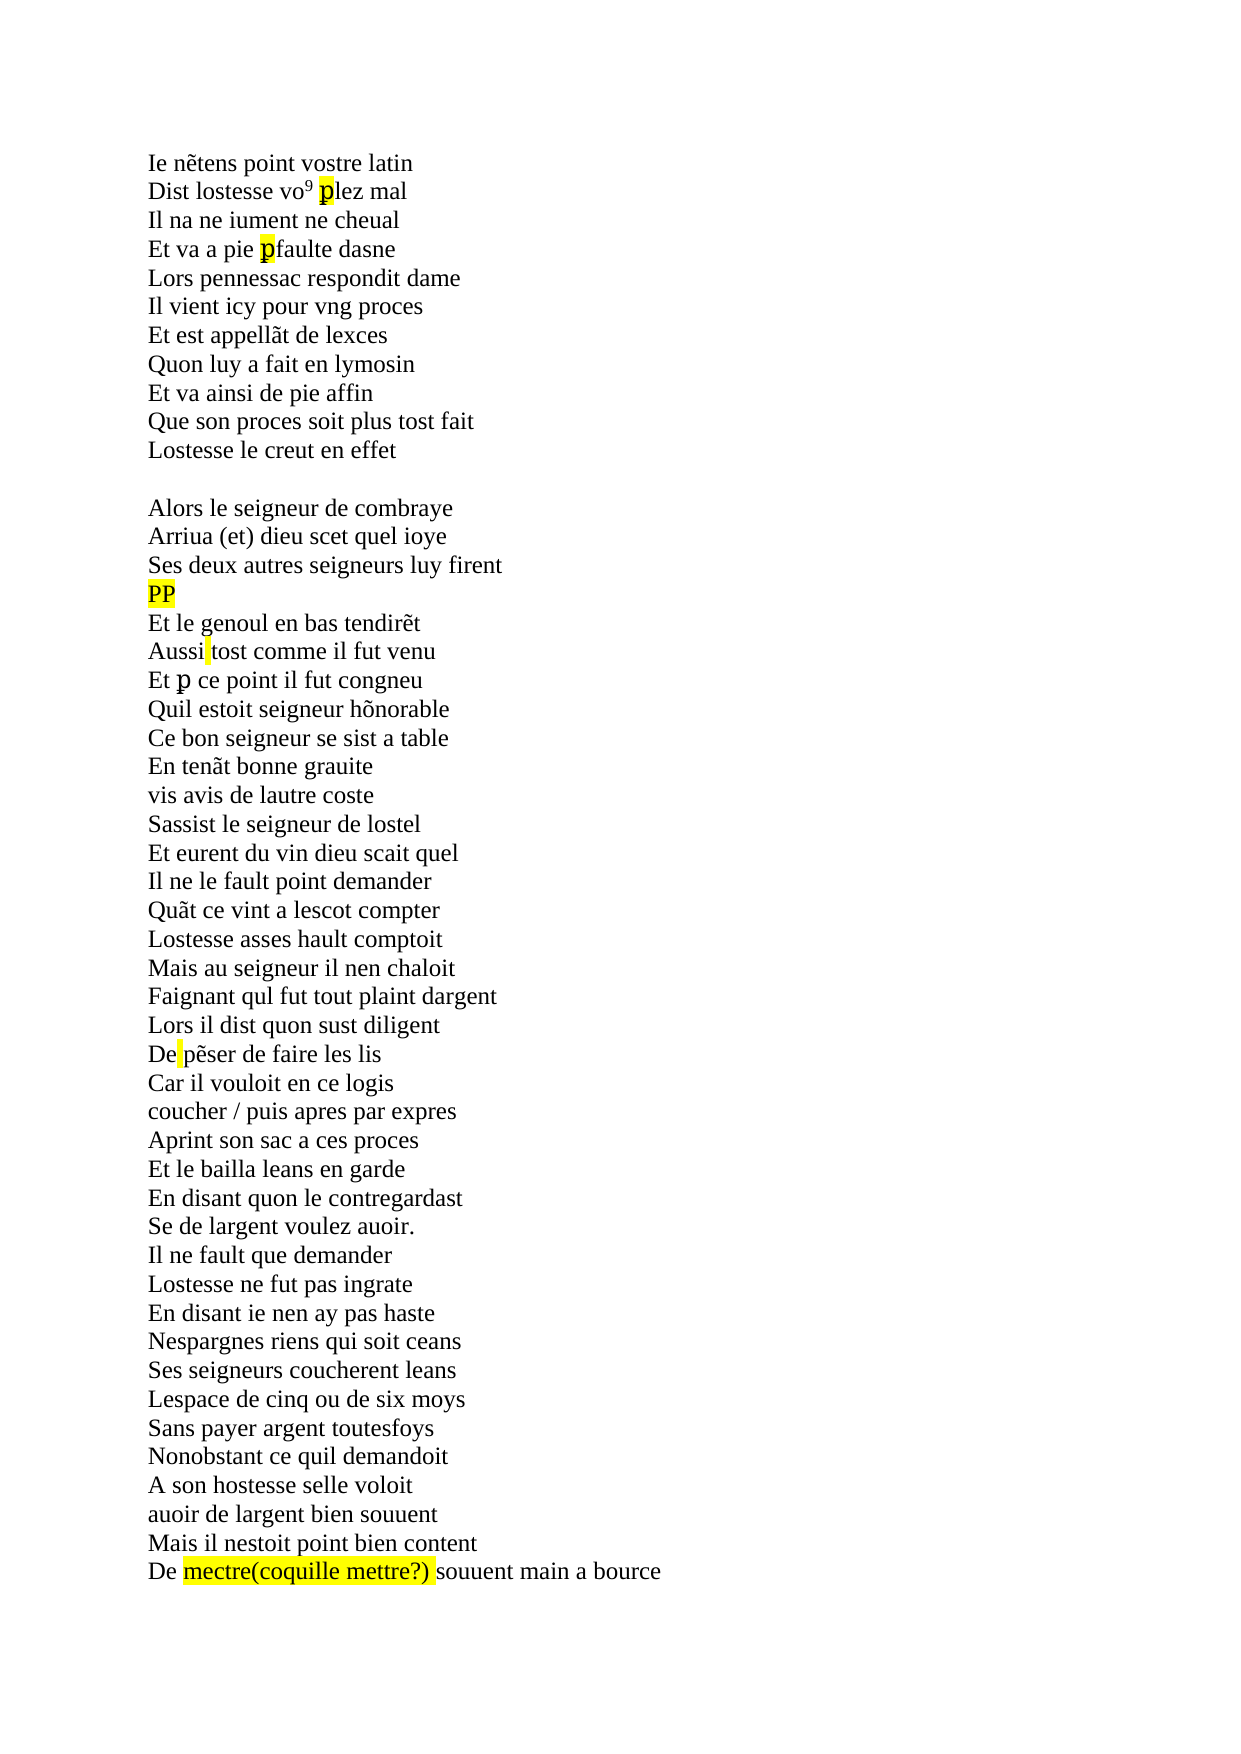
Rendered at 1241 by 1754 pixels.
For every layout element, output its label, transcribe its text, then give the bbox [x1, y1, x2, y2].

text Et ꝑ ce point il fut congneu [148, 665, 1093, 694]
text Lostesse ne fut pas ingrate [148, 1269, 1093, 1298]
text Lostesse le creut en effet [148, 435, 1093, 464]
text Nonobstant ce quil demandoit [148, 1441, 1093, 1470]
text Car il vouloit en ce logis [148, 1068, 1093, 1096]
text Et le bailla leans en garde [148, 1154, 1093, 1183]
text Et eurent du vin dieu scait quel [148, 838, 1093, 866]
text Que son proces soit plus tost fait [148, 406, 1093, 435]
text Ie nẽtens point vostre latin [148, 148, 1093, 176]
text Faignant qul fut tout plaint dargent [148, 981, 1093, 1010]
text Lespace de cinq ou de six moys [148, 1384, 1093, 1413]
text Et va a pie ꝑfaulte dasne [148, 234, 1093, 263]
text Mais au seigneur il nen chaloit [148, 953, 1093, 981]
text Arriua (et) dieu scet quel ioye [148, 521, 1093, 550]
text Mais il nestoit point bien content [148, 1528, 1093, 1556]
text Aussi tost comme il fut venu [148, 636, 1093, 665]
text Ce bon seigneur se sist a table [148, 723, 1093, 751]
text Et va ainsi de pie affin [148, 378, 1093, 406]
text Sassist le seigneur de lostel [148, 809, 1093, 838]
text Sans payer argent toutesfoys [148, 1413, 1093, 1441]
text Quil estoit seigneur hõnorable [148, 694, 1093, 723]
text Ses deux autres seigneurs luy firent [148, 550, 1093, 579]
text Quon luy a fait en lymosin [148, 349, 1093, 378]
text Il vient icy pour vng proces [148, 291, 1093, 320]
text De pẽser de faire les lis [148, 1039, 1093, 1068]
text Il ne fault que demander [148, 1240, 1093, 1269]
text Se de largent voulez auoir. [148, 1211, 1093, 1240]
text Lors il dist quon sust diligent [148, 1010, 1093, 1039]
text De mectre(coquille mettre?) souuent main a bource [148, 1556, 1093, 1585]
text Alors le seigneur de combraye [148, 493, 1093, 521]
text Et le genoul en bas tendirẽt [148, 608, 1093, 636]
text Ses seigneurs coucherent leans [148, 1355, 1093, 1384]
text A son hostesse selle voloit [148, 1470, 1093, 1499]
text Quãt ce vint a lescot compter [148, 895, 1093, 924]
text Dist lostesse vo9 ꝑlez mal [148, 176, 1093, 205]
text Lostesse asses hault comptoit [148, 924, 1093, 953]
text En tenãt bonne grauite [148, 751, 1093, 780]
text coucher / puis apres par expres [148, 1096, 1093, 1125]
text Aprint son sac a ces proces [148, 1125, 1093, 1154]
text vis avis de lautre coste [148, 780, 1093, 809]
text auoir de largent bien souuent [148, 1499, 1093, 1528]
text PP [148, 579, 1093, 608]
text Et est appellãt de lexces [148, 320, 1093, 349]
text Lors pennessac respondit dame [148, 263, 1093, 291]
text Il ne le fault point demander [148, 866, 1093, 895]
text En disant quon le contregardast [148, 1183, 1093, 1211]
text Nespargnes riens qui soit ceans [148, 1326, 1093, 1355]
text En disant ie nen ay pas haste [148, 1298, 1093, 1326]
text Il na ne iument ne cheual [148, 205, 1093, 234]
